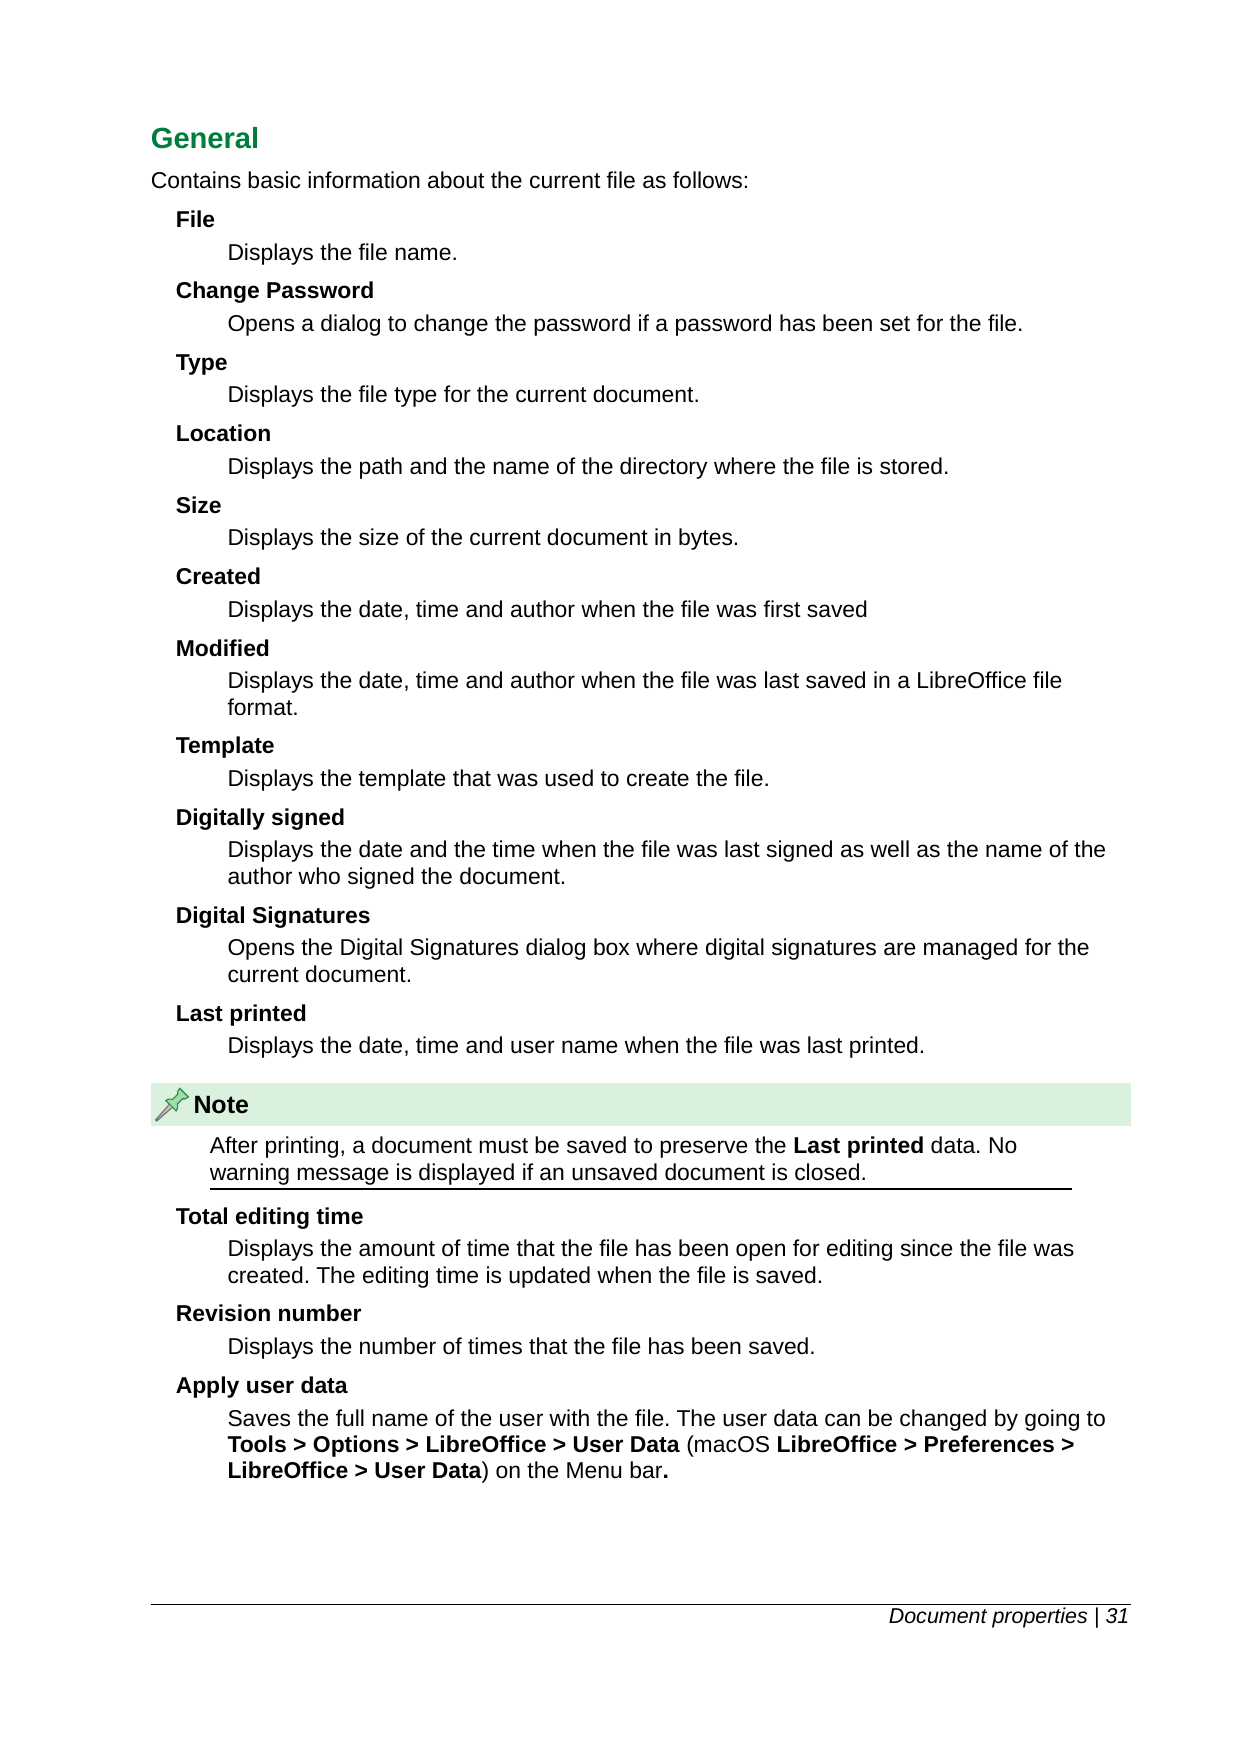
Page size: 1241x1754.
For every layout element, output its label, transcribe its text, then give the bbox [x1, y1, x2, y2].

text Displays the amount of time that the file has been open for editing since the file was created. The editing time is updated when the file is saved. [227, 1235, 1131, 1288]
text Displays the file type for the current document. [227, 381, 1131, 408]
text Change Password [176, 277, 1131, 304]
text Displays the number of times that the file has been saved. [227, 1333, 1131, 1359]
subtitle General [151, 121, 1131, 154]
text File [176, 206, 1131, 232]
text Opens the Digital Signatures dialog box where digital signatures are managed for the current document. [227, 934, 1131, 987]
subtitle Note [151, 1083, 1131, 1126]
text Revision number [176, 1300, 1131, 1327]
text Last printed [176, 999, 1131, 1026]
text Type [176, 349, 1131, 375]
text Displays the size of the current document in bytes. [227, 524, 1131, 551]
text Displays the date and the time when the file was last signed as well as the name of the author who signed the document. [227, 836, 1131, 889]
text Total editing time [176, 1203, 1131, 1229]
text Displays the date, time and user name when the file was last printed. [227, 1032, 1131, 1058]
text Location [176, 420, 1131, 447]
text Displays the template that was used to create the file. [227, 765, 1131, 791]
text Displays the path and the name of the directory where the file is stored. [227, 453, 1131, 479]
text Digitally signed [176, 804, 1131, 830]
text Digital Signatures [176, 902, 1131, 928]
text Displays the file name. [227, 238, 1131, 265]
list Contains basic information about the current file as follows: [151, 167, 1131, 193]
text Displays the date, time and author when the file was first saved [227, 596, 1131, 622]
text Apply user data [176, 1372, 1131, 1398]
text Displays the date, time and author when the file was last saved in a LibreOffice file format. [227, 667, 1131, 720]
text Opens a dialog to change the password if a password has been set for the file. [227, 310, 1131, 336]
text Template [176, 732, 1131, 759]
text Size [176, 492, 1131, 518]
text After printing, a document must be saved to preserve the Last printed data. No warning message is displayed if an unsaved document is closed. [209, 1132, 1072, 1190]
text Modified [176, 634, 1131, 661]
text Created [176, 563, 1131, 589]
text Saves the full name of the user with the file. The user data can be changed by going to Tools > Options > LibreOffice > User Data (macOS LibreOffice > Preferences > LibreOffice > User Data) on the Menu bar. [227, 1404, 1131, 1483]
